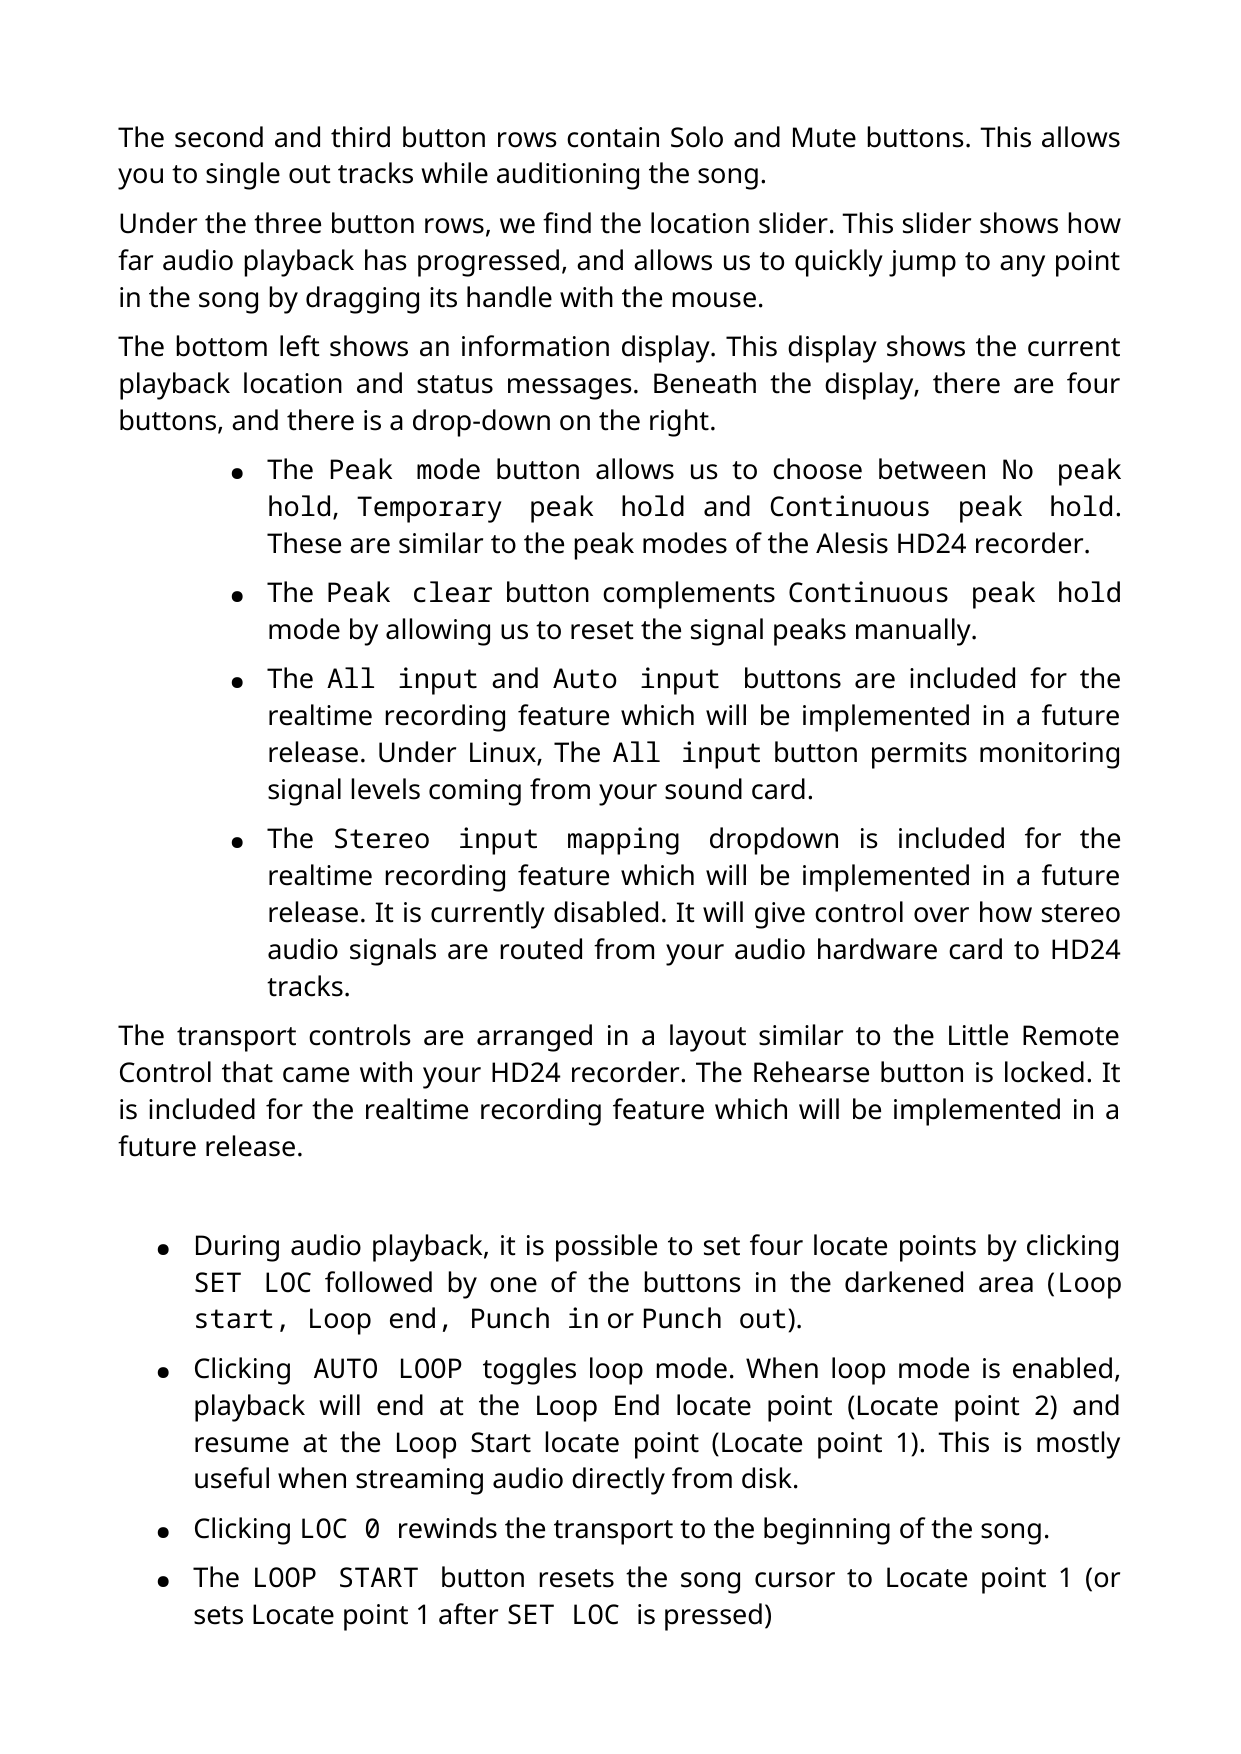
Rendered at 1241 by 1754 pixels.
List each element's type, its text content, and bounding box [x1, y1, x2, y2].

text The bottom left shows an information display. This display shows the current playback location and status messages. Beneath the display, there are four buttons, and there is a drop-down on the right. [118, 327, 1122, 438]
list During audio playback, it is possible to set four locate points by clicking SET LOC followed by one of the buttons in the darkened area (Loop start, Loop end, Punch in or Punch out). [156, 1226, 1122, 1337]
list The Peak mode button allows us to choose between No peak hold, Temporary peak hold and Continuous peak hold. These are similar to the peak modes of the Alesis HD24 recorder. [229, 451, 1122, 561]
text The second and third button rows contain Solo and Mute buttons. This allows you to single out tracks while auditioning the song. [118, 118, 1122, 192]
list The Stereo input mapping dropdown is included for the realtime recording feature which will be implemented in a future release. It is currently disabled. It will give control over how stereo audio signals are routed from your audio hardware card to HD24 tracks. [229, 820, 1122, 1004]
list Clicking AUTO LOOP toggles loop mode. When loop mode is enabled, playback will end at the Loop End locate point (Locate point 2) and resume at the Loop Start locate point (Locate point 1). This is mostly useful when streaming audio directly from disk. [156, 1349, 1122, 1497]
text Under the three button rows, we find the location slider. This slider shows how far audio playback has progressed, and allows us to quickly jump to any point in the song by dragging its handle with the mouse. [118, 204, 1122, 315]
list The Peak clear button complements Continuous peak hold mode by allowing us to reset the signal peaks manually. [229, 574, 1122, 647]
list The LOOP START button resets the song cursor to Locate point 1 (or sets Locate point 1 after SET LOC is pressed) [156, 1559, 1122, 1632]
list The All input and Auto input buttons are included for the realtime recording feature which will be implemented in a future release. Under Linux, The All input button permits monitoring signal levels coming from your sound card. [229, 660, 1122, 807]
list Clicking LOC 0 rewinds the transport to the beginning of the song. [156, 1509, 1122, 1546]
text The transport controls are arranged in a layout similar to the Little Remote Control that came with your HD24 recorder. The Rehearse button is locked. It is included for the realtime recording feature which will be implemented in a future release. [118, 1017, 1122, 1164]
